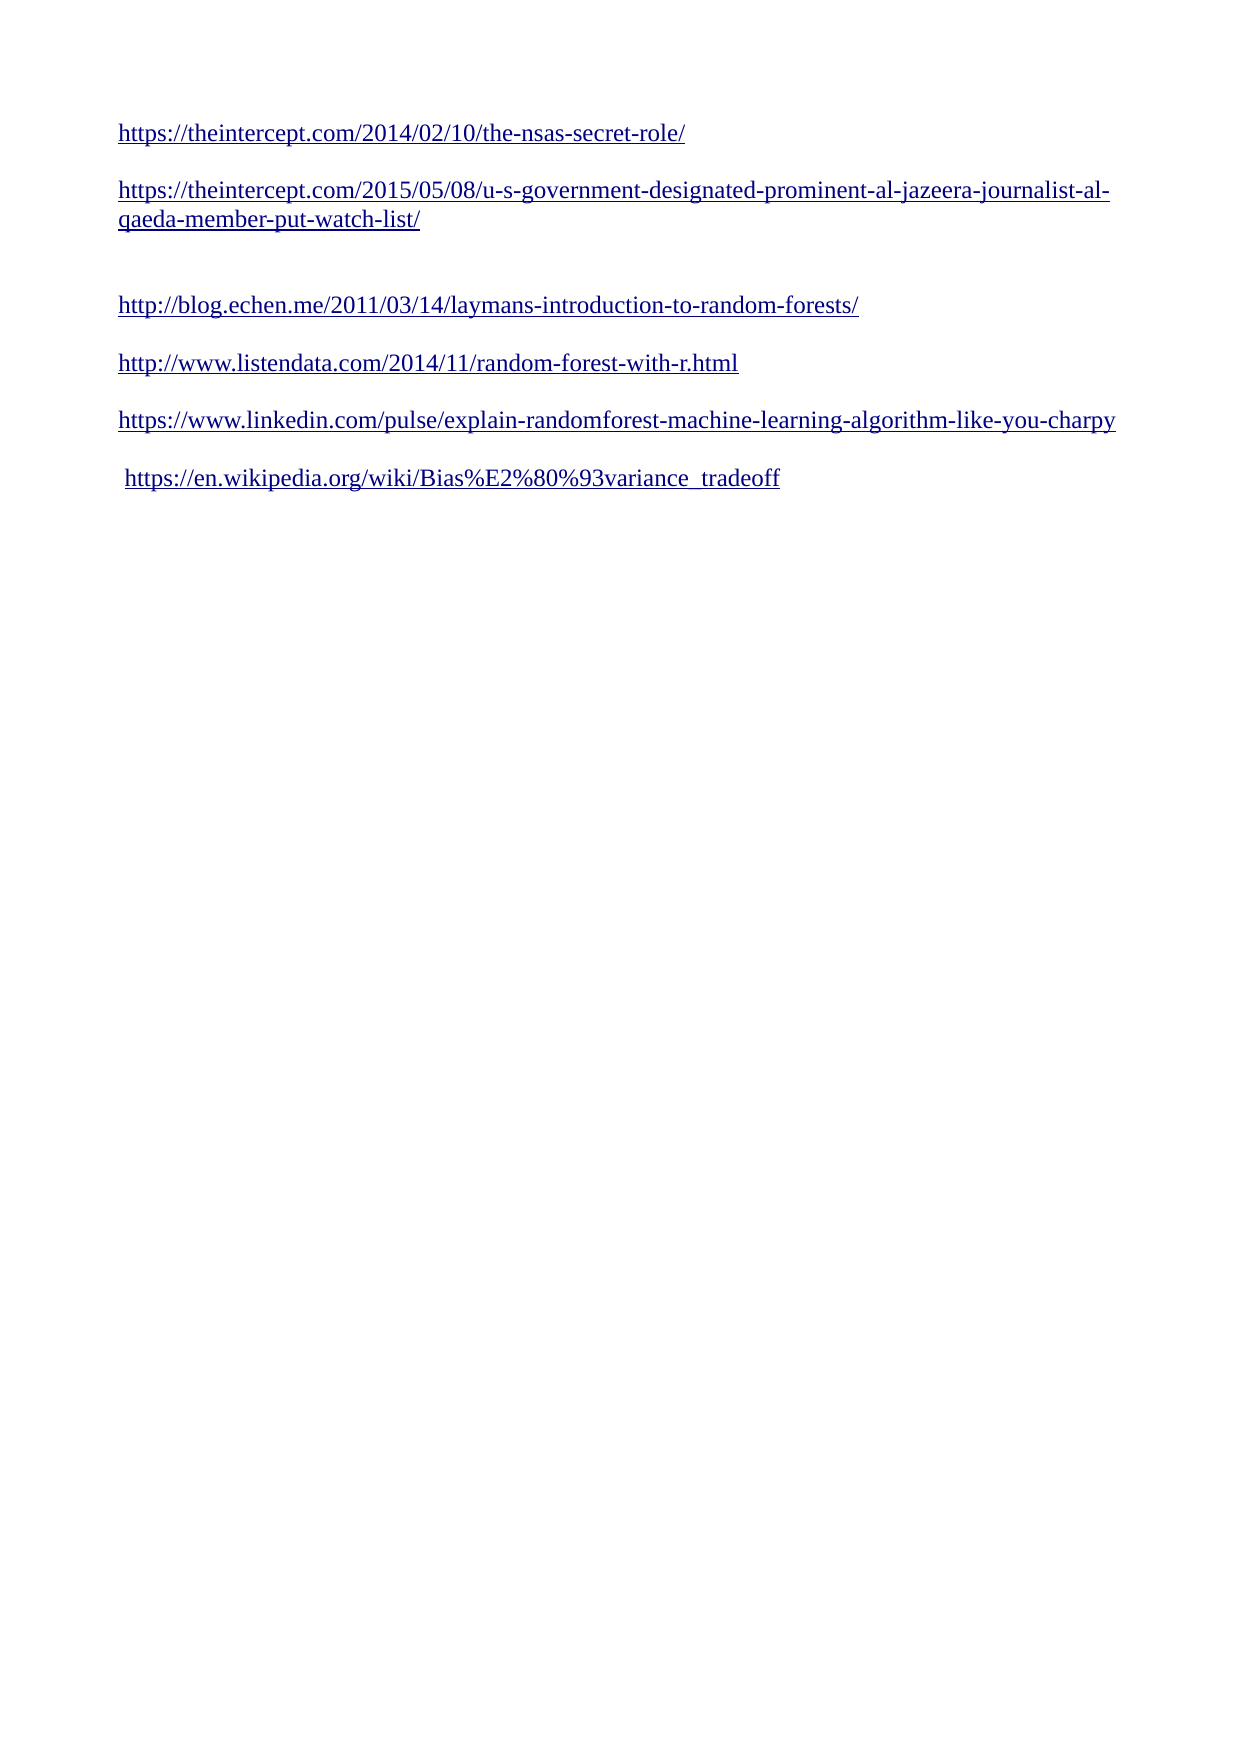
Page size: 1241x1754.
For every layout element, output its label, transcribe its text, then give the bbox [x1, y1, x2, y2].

text http://www.listendata.com/2014/11/random-forest-with-r.html [118, 348, 1122, 377]
text http://blog.echen.me/2011/03/14/laymans-introduction-to-random-forests/ [118, 291, 1122, 319]
text https://theintercept.com/2014/02/10/the-nsas-secret-role/ [118, 118, 1122, 147]
text https://en.wikipedia.org/wiki/Bias%E2%80%93variance_tradeoff [118, 463, 1122, 492]
text https://www.linkedin.com/pulse/explain-randomforest-machine-learning-algorithm-like-you-charpy [118, 406, 1122, 434]
text https://theintercept.com/2015/05/08/u-s-government-designated-prominent-al-jazeera-journalist-al-qaeda-member-put-watch-list/ [118, 176, 1122, 233]
